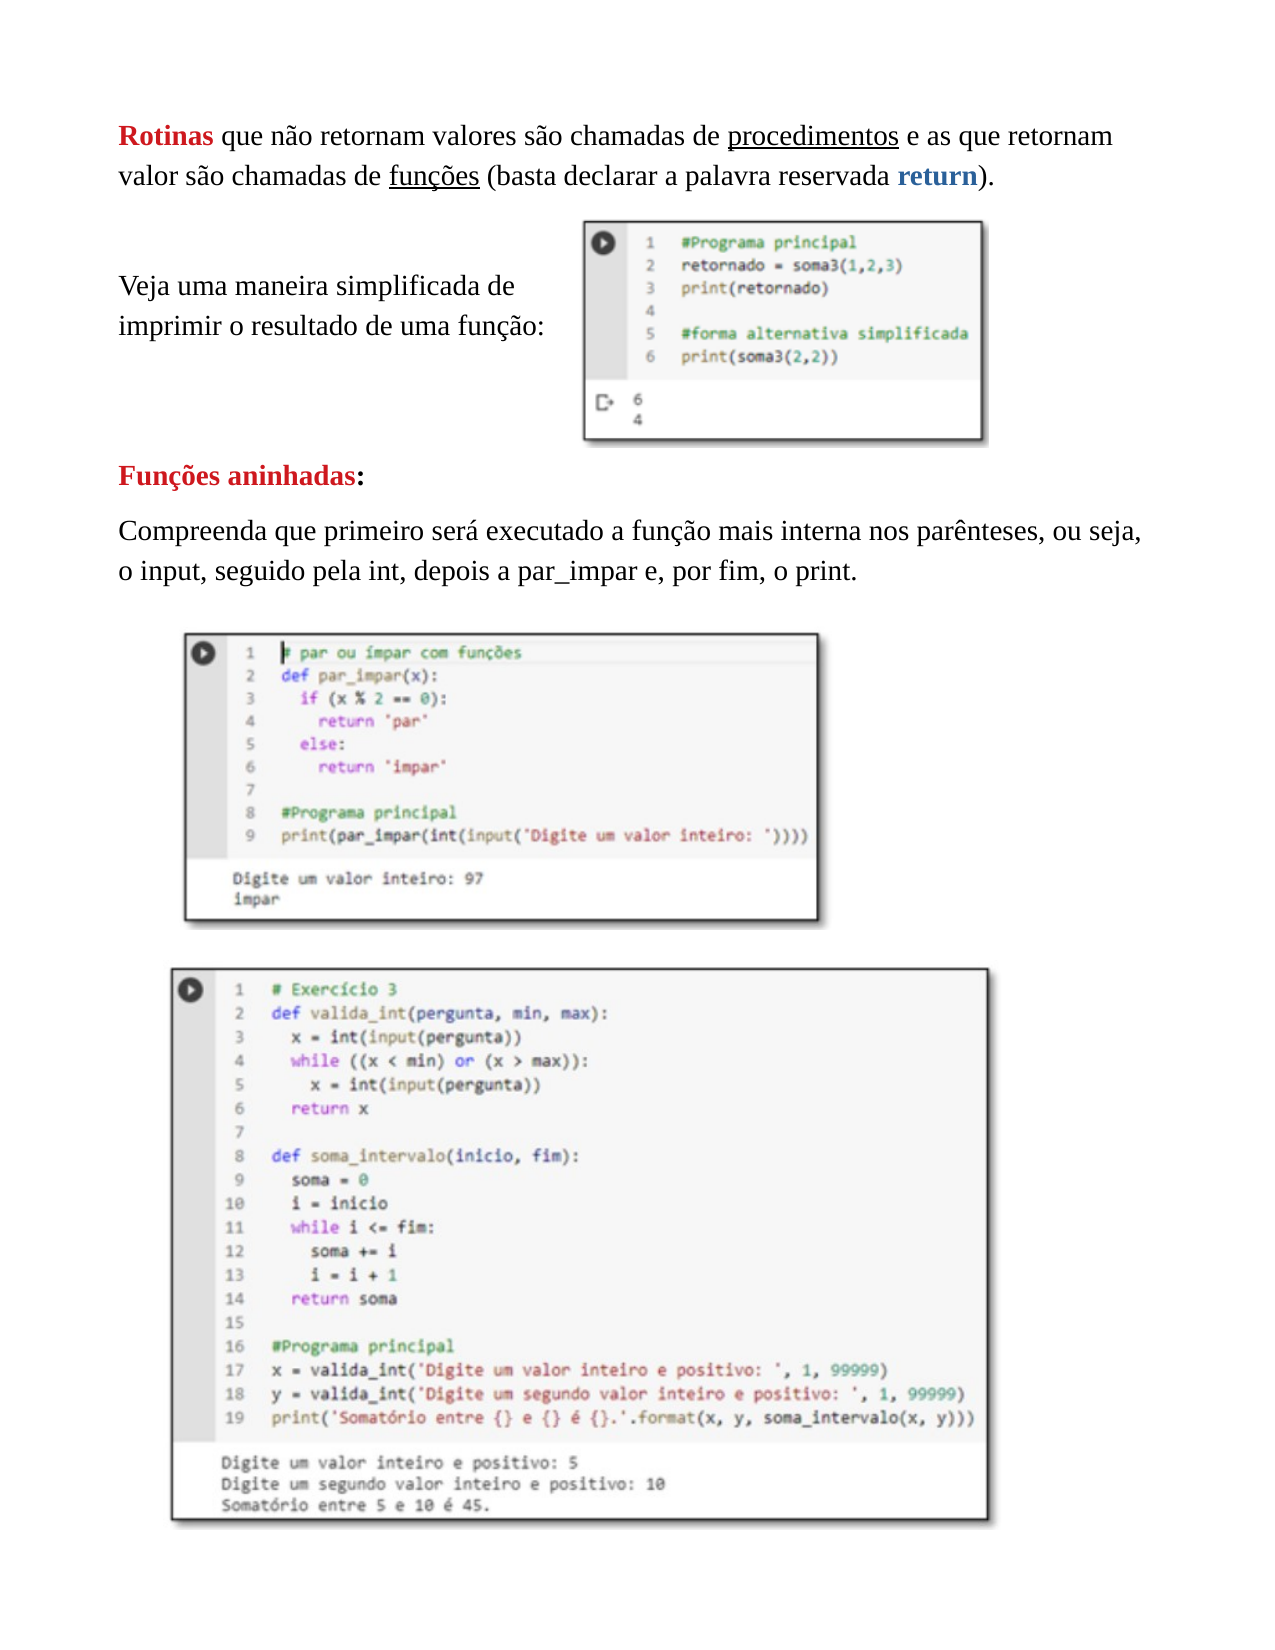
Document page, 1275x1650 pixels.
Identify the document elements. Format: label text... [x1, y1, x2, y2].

text Rotinas que não retornam valores são chamadas de procedimentos e as que retornam valor são chamadas de funções (basta declarar a palavra reservada return). [118, 118, 1157, 192]
text [989, 268, 1157, 382]
picture [171, 626, 837, 930]
text Funções aninhadas: [118, 458, 1157, 491]
picture [576, 213, 989, 448]
picture [163, 960, 1002, 1530]
text Veja uma maneira simplificada de imprimir o resultado de uma função: [118, 268, 576, 382]
text Compreenda que primeiro será executado a função mais interna nos parênteses, ou seja, o input, seguido pela int, depois a par_impar e, por fim, o print. [118, 513, 1157, 586]
